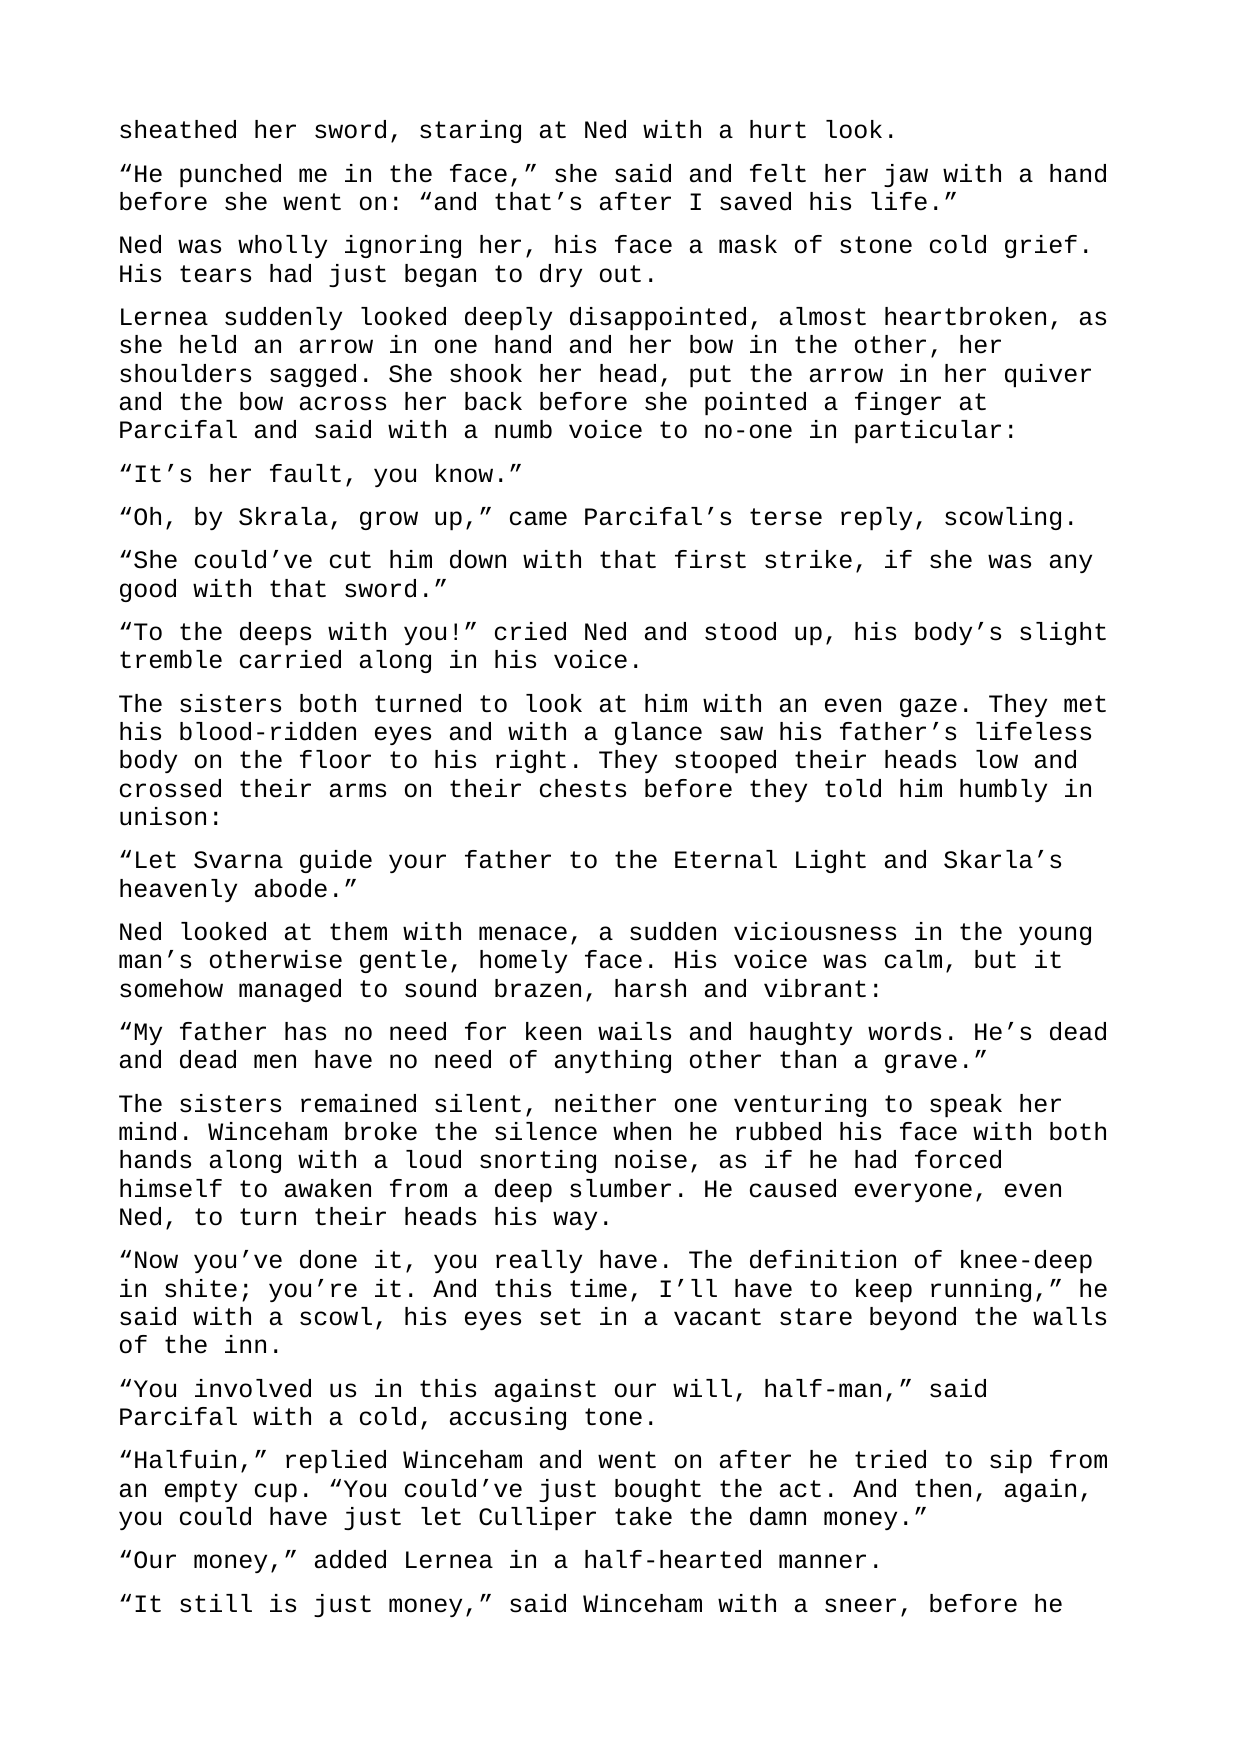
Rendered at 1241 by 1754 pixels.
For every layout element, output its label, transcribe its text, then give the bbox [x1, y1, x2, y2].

text “Let Svarna guide your father to the Eternal Light and Skarla’s heavenly abode.” [118, 848, 1122, 905]
text Ned looked at them with menace, a sudden viciousness in the young man’s otherwise gentle, homely face. His voice was calm, but it somehow managed to sound brazen, harsh and vibrant: [118, 920, 1122, 1005]
text “My father has no need for keen wails and haughty words. He’s dead and dead men have no need of anything other than a grave.” [118, 1020, 1122, 1076]
text “To the deeps with you!” cried Ned and stood up, his body’s slight tremble carried along in his voice. [118, 620, 1122, 676]
text “It still is just money,” said Winceham with a sneer, before he [118, 1591, 1122, 1620]
text “Halfuin,” replied Winceham and went on after he tried to sip from an empty cup. “You could’ve just bought the act. And then, again, you could have just let Culliper take the damn money.” [118, 1448, 1122, 1533]
text “He punched me in the face,” she said and felt her jaw with a hand before she went on: “and that’s after I saved his life.” [118, 161, 1122, 218]
text “You involved us in this against our will, half-man,” said Parcifal with a cold, accusing tone. [118, 1376, 1122, 1433]
text “It’s her fault, you know.” [118, 461, 1122, 490]
text “Our money,” added Lernea in a half-hearted manner. [118, 1548, 1122, 1576]
text “She could’ve cut him down with that first strike, if she was any good with that sword.” [118, 548, 1122, 605]
text “Oh, by Skrala, grow up,” came Parcifal’s terse reply, scowling. [118, 505, 1122, 533]
text The sisters both turned to look at him with an even gaze. They met his blood-ridden eyes and with a glance saw his father’s lifeless body on the floor to his right. They stooped their heads low and crossed their arms on their chests before they told him humbly in unison: [118, 691, 1122, 833]
text “Now you’ve done it, you really have. The definition of knee-deep in shite; you’re it. And this time, I’ll have to keep running,” he said with a scowl, his eyes set in a vacant stare beyond the walls of the inn. [118, 1248, 1122, 1361]
text Ned was wholly ignoring her, his face a mask of stone cold grief. His tears had just began to dry out. [118, 233, 1122, 290]
text sheathed her sword, staring at Ned with a hurt look. [118, 118, 1122, 146]
text Lernea suddenly looked deeply disappointed, almost heartbroken, as she held an arrow in one hand and her bow in the other, her shoulders sagged. She shook her head, put the arrow in her quiver and the bow across her back before she pointed a finger at Parcifal and said with a numb voice to no-one in particular: [118, 305, 1122, 446]
text The sisters remained silent, neither one venturing to speak her mind. Winceham broke the silence when he rubbed his face with both hands along with a loud snorting noise, as if he had forced himself to awaken from a deep slumber. He caused everyone, even Ned, to turn their heads his way. [118, 1091, 1122, 1233]
